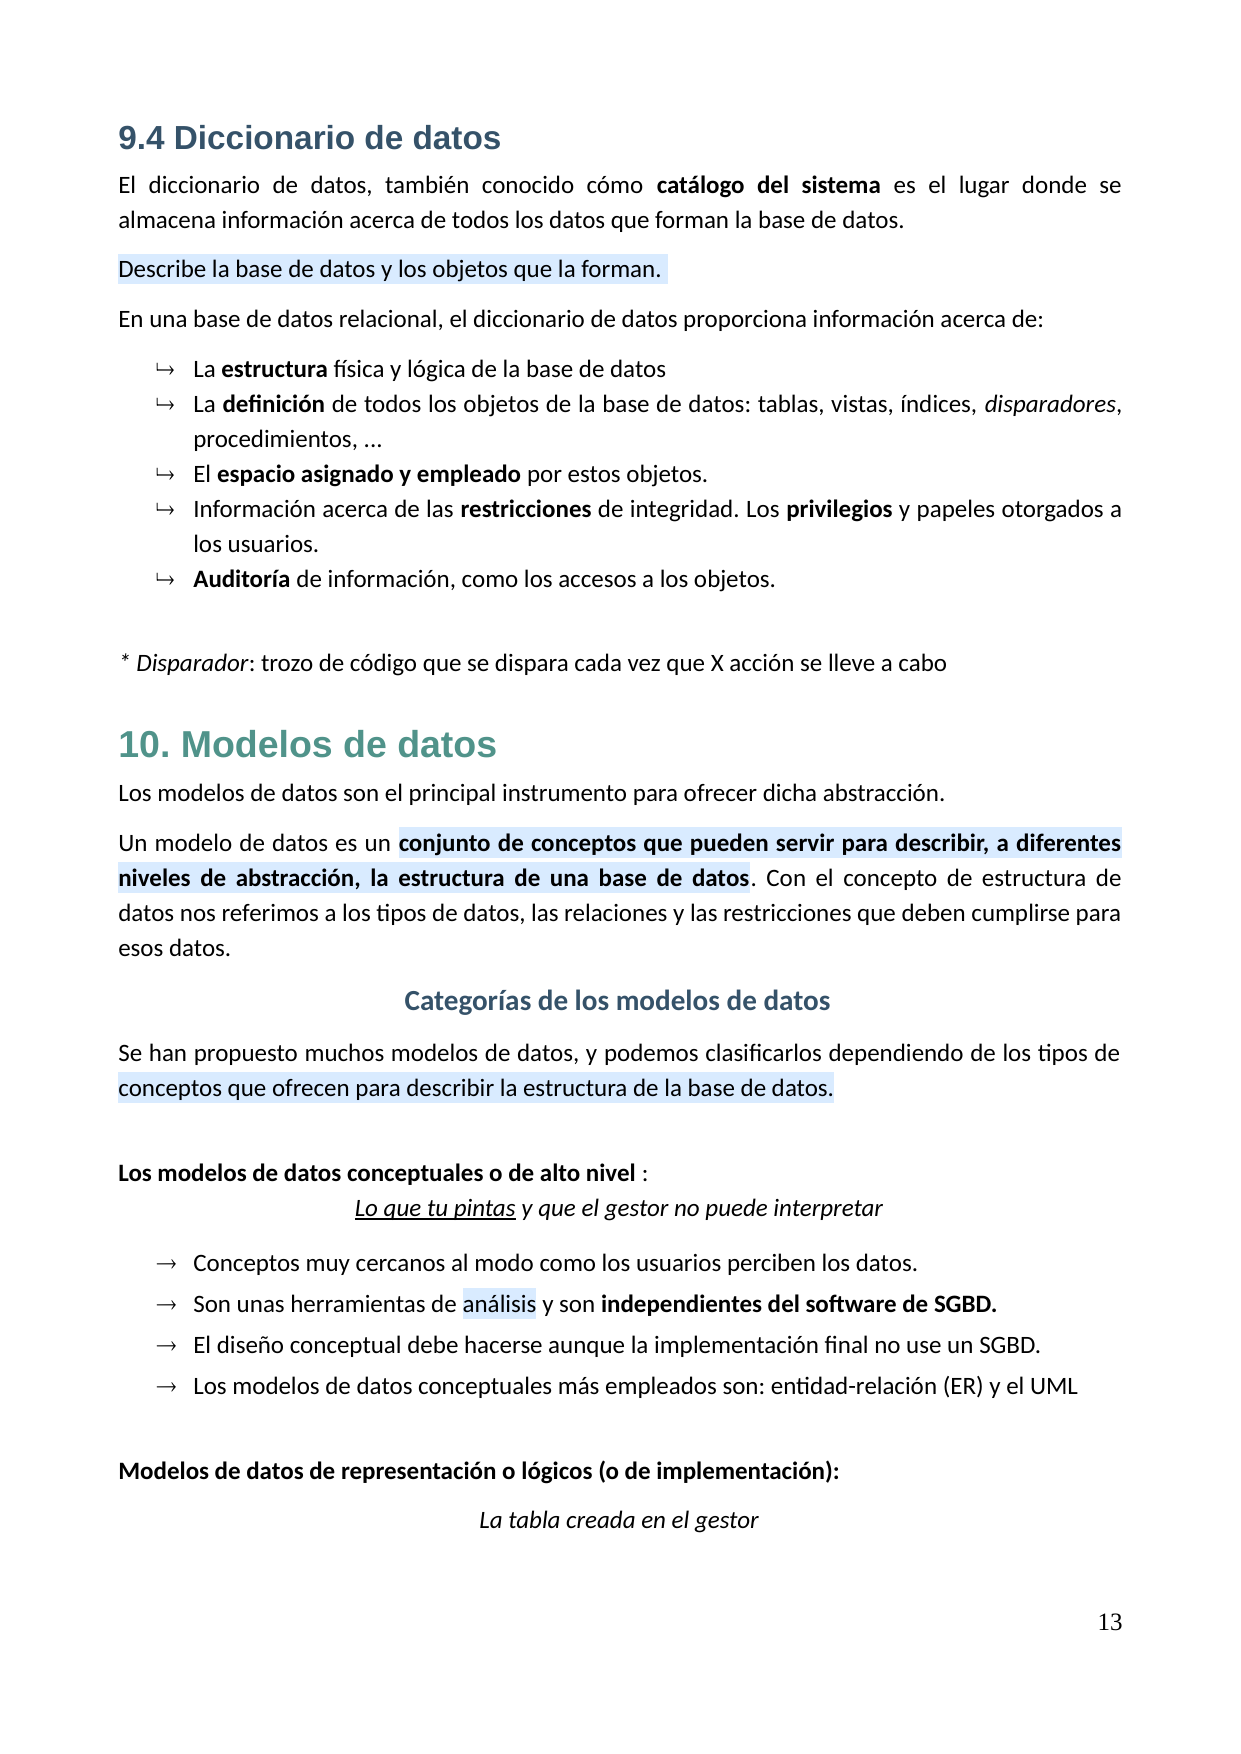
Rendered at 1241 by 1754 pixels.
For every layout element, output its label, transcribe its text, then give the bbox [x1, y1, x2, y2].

text Lo que tu pintas y que el gestor no puede interpretar [118, 1192, 1122, 1222]
text El diccionario de datos, también conocido cómo catálogo del sistema es el lugar donde se almacena información acerca de todos los datos que forman la base de datos. [118, 169, 1122, 234]
text Categorías de los modelos de datos [118, 982, 1122, 1017]
text La tabla creada en el gestor [118, 1504, 1122, 1535]
text Se han propuesto muchos modelos de datos, y podemos clasificarlos dependiendo de los tipos de conceptos que ofrecen para describir la estructura de la base de datos. [118, 1037, 1122, 1103]
subtitle 9.4 Diccionario de datos [118, 118, 1122, 157]
list Auditoría de información, como los accesos a los objetos. [156, 563, 1122, 593]
list Son unas herramientas de análisis y son independientes del software de SGBD. [156, 1288, 1122, 1319]
list Los modelos de datos conceptuales más empleados son: entidad-relación (ER) y el UML [156, 1370, 1122, 1401]
list La definición de todos los objetos de la base de datos: tablas, vistas, índices, disparadores, procedimientos, ... [156, 388, 1122, 453]
text Un modelo de datos es un conjunto de conceptos que pueden servir para describir, a diferentes niveles de abstracción, la estructura de una base de datos. Con el concepto de estructura de datos nos referimos a los tipos de datos, las relaciones y las restricciones que deben cumplirse para esos datos. [118, 827, 1122, 963]
text Los modelos de datos son el principal instrumento para ofrecer dicha abstracción. [118, 778, 1122, 808]
text En una base de datos relacional, el diccionario de datos proporciona información acerca de: [118, 303, 1122, 334]
list El diseño conceptual debe hacerse aunque la implementación final no use un SGBD. [156, 1329, 1122, 1360]
text * Disparador: trozo de código que se dispara cada vez que X acción se lleve a cabo [118, 647, 1122, 678]
list Conceptos muy cercanos al modo como los usuarios perciben los datos. [156, 1247, 1122, 1278]
list El espacio asignado y empleado por estos objetos. [156, 458, 1122, 488]
subtitle 10. Modelos de datos [118, 722, 1122, 765]
text Los modelos de datos conceptuales o de alto nivel : [118, 1157, 1122, 1187]
list La estructura física y lógica de la base de datos [156, 353, 1122, 383]
text Describe la base de datos y los objetos que la forman. [118, 254, 1122, 284]
list Información acerca de las restricciones de integridad. Los privilegios y papeles otorgados a los usuarios. [156, 493, 1122, 558]
text Modelos de datos de representación o lógicos (o de implementación): [118, 1455, 1122, 1485]
